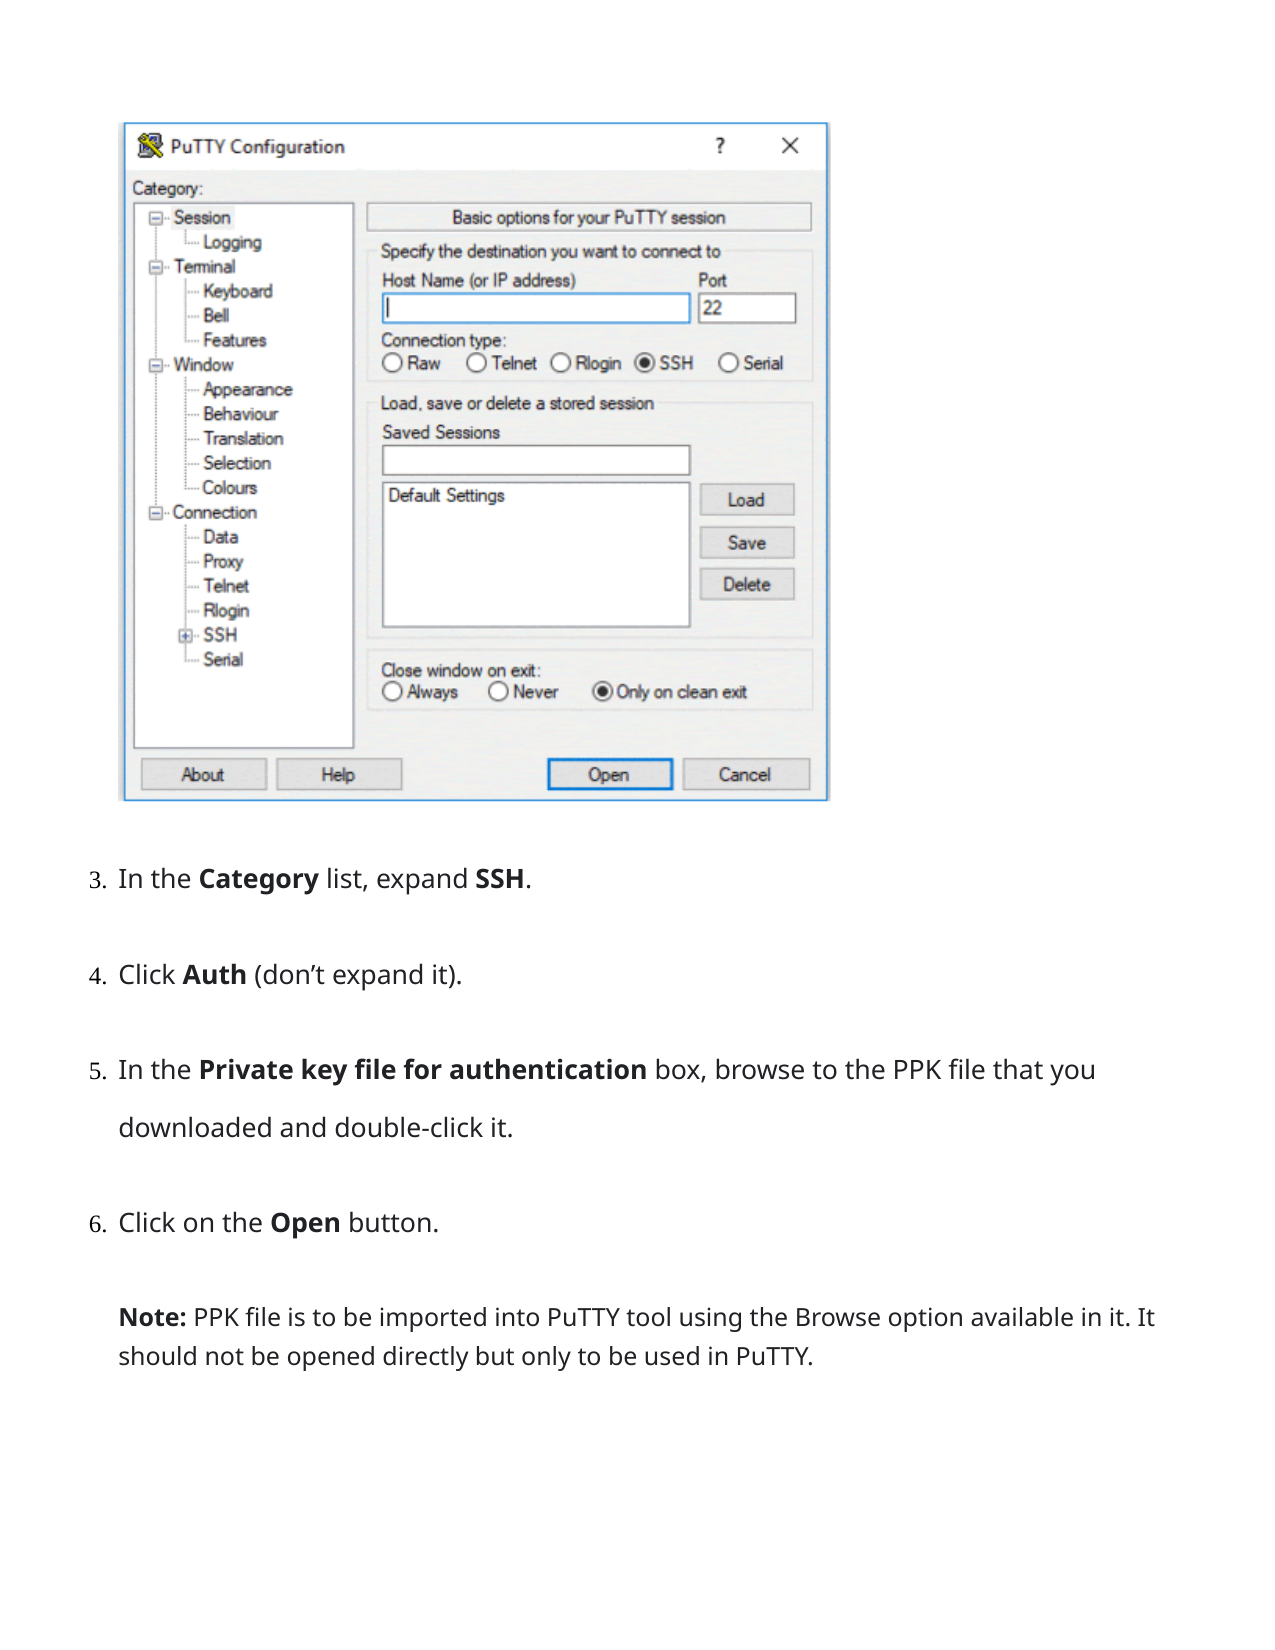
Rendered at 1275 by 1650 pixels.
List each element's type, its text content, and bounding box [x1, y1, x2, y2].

list Click Auth (don’t expand it). [118, 956, 1157, 992]
text Note: PPK file is to be imported into PuTTY tool using the Browse option available in it. It should not be opened directly but only to be used in PuTTY. [118, 1299, 1157, 1373]
list In the Category list, expand SSH. [118, 860, 1157, 896]
list Click on the Open button. [118, 1204, 1157, 1240]
list In the Private key file for authentication box, browse to the PPK file that you downloaded and double-click it. [118, 1051, 1157, 1145]
picture [118, 118, 831, 806]
